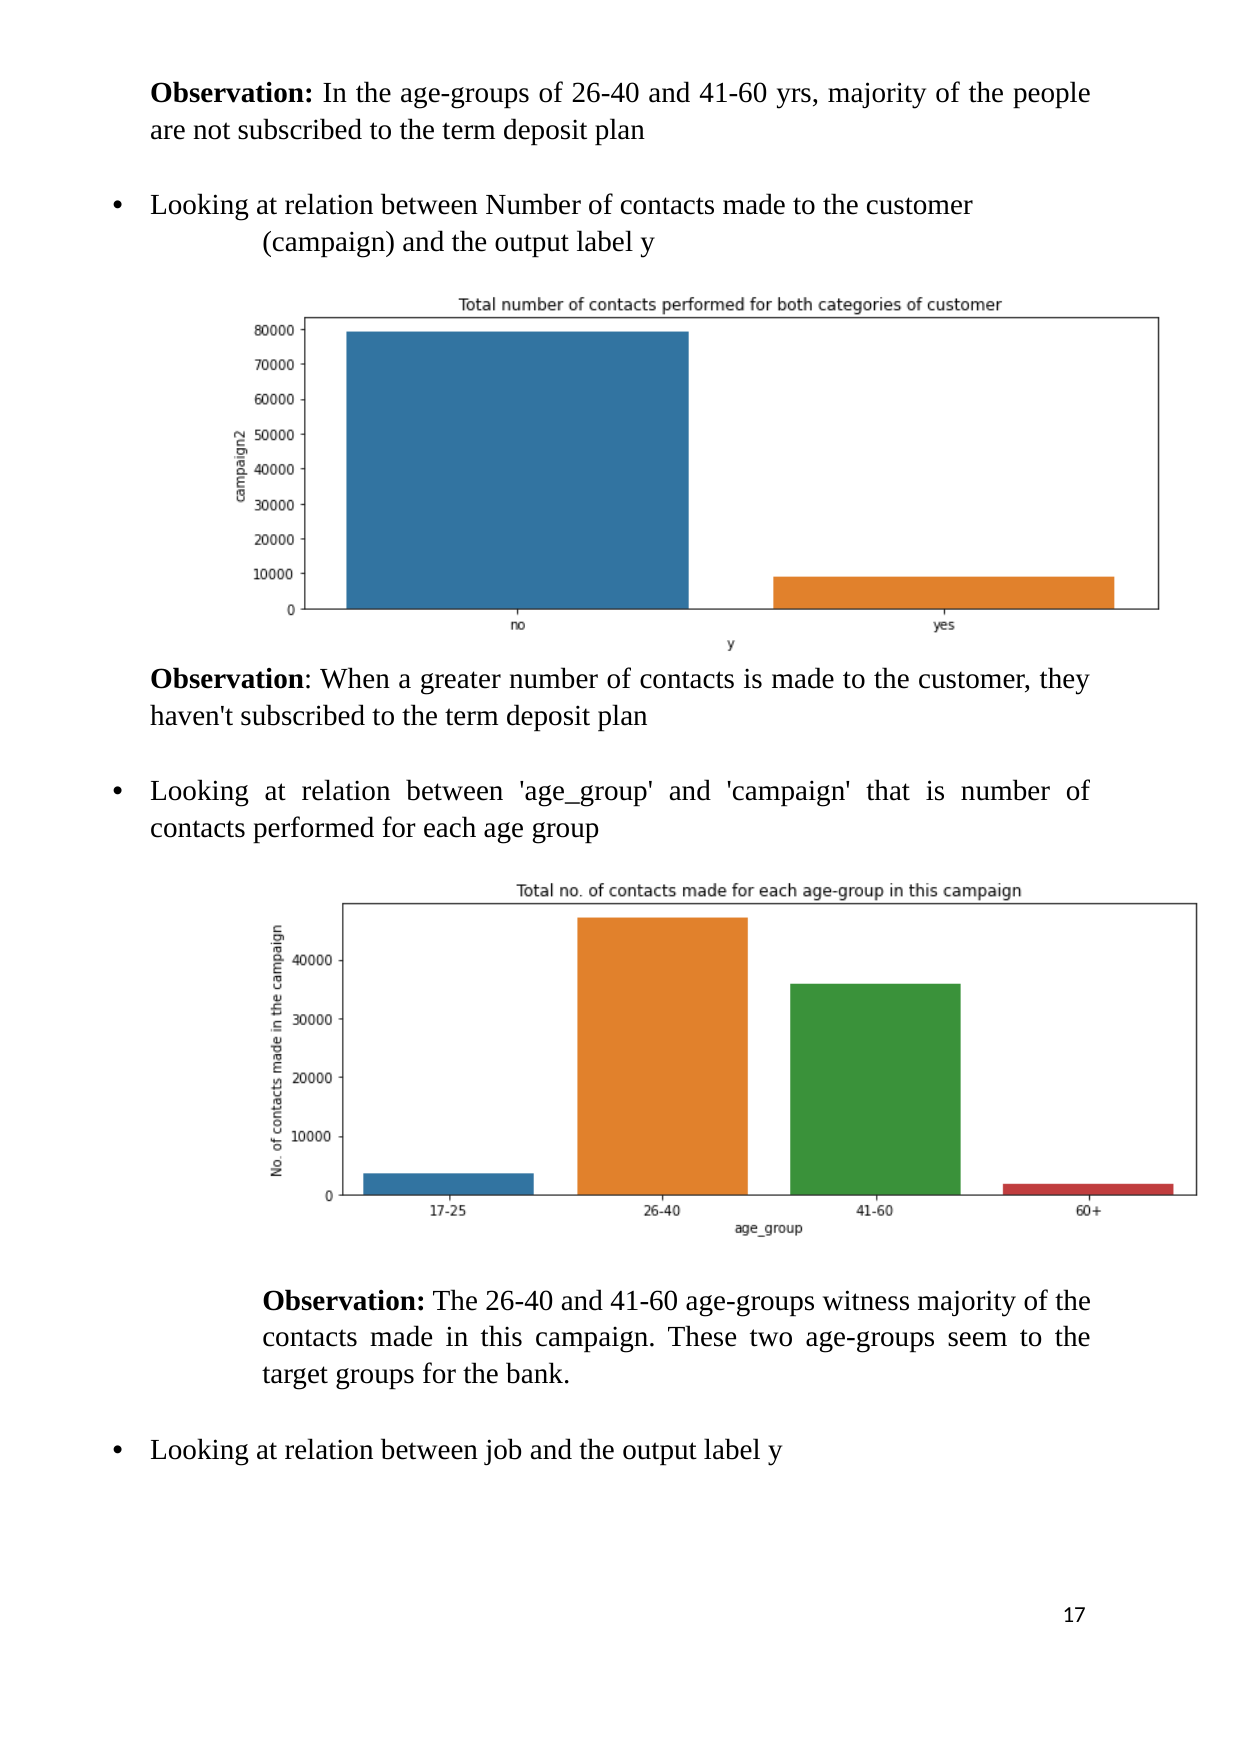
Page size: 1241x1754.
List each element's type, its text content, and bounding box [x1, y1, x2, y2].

list Looking at relation between job and the output label y [112, 1432, 1092, 1465]
list Looking at relation between 'age_group' and 'campaign' that is number of contacts performed for each age group [112, 773, 1092, 843]
text (campaign) and the output label y [262, 224, 1092, 258]
list Looking at relation between Number of contacts made to the customer [112, 187, 1092, 220]
text Observation: The 26-40 and 41-60 age-groups witness majority of the contacts made in this campaign. These two age-groups seem to the target groups for the bank. [262, 1283, 1092, 1390]
text Observation: In the age-groups of 26-40 and 41-60 yrs, majority of the people are not subscribed to the term deposit plan [150, 75, 1092, 145]
text Observation: When a greater number of contacts is made to the customer, they haven't subscribed to the term deposit plan [150, 661, 1092, 731]
